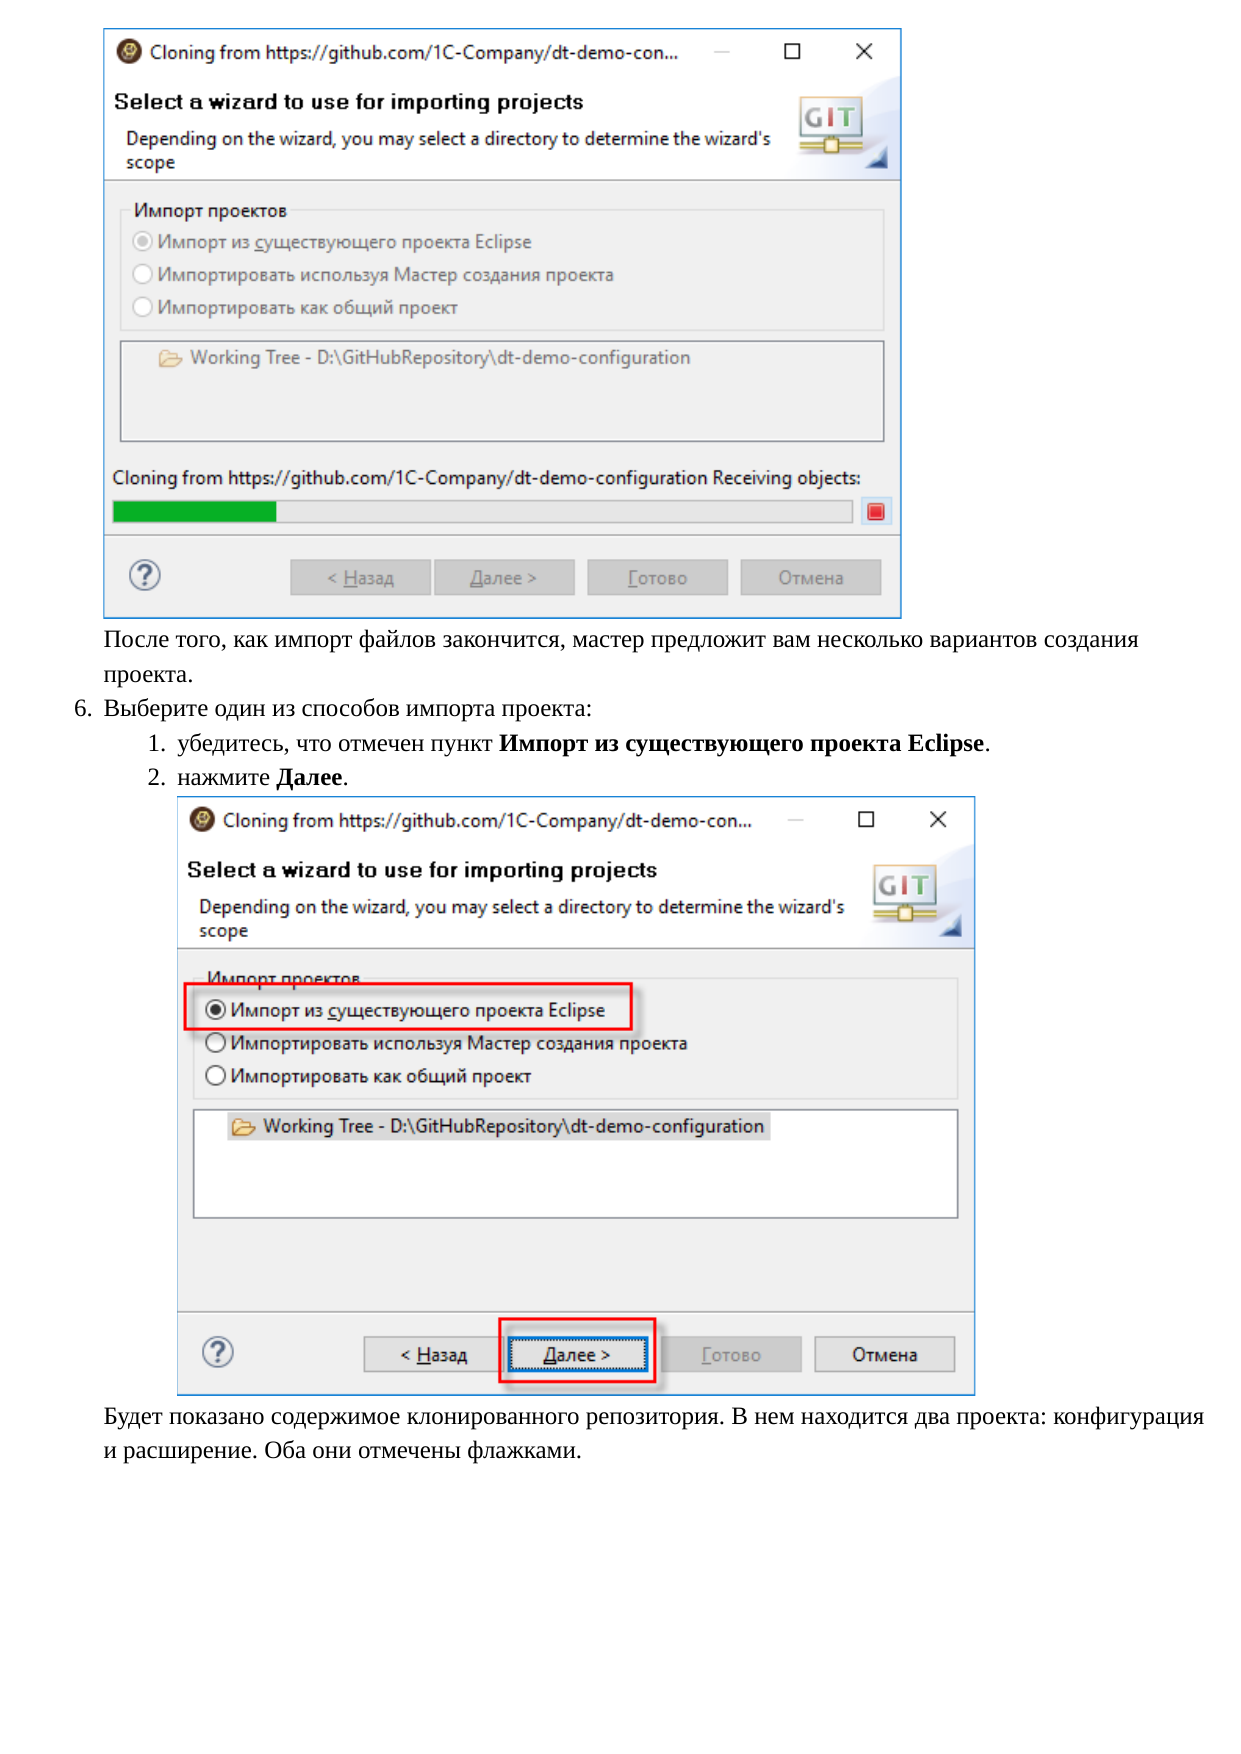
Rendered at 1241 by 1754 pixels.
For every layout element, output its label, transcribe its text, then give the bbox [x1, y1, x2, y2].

list нажмите Далее. [147, 762, 1211, 791]
list После того, как импорт файлов закончится, мастер предложит вам несколько вариантов создания проекта. [74, 624, 1211, 688]
list убедитесь, что отмечен пункт Импорт из существующего проекта Eclipse. [147, 728, 1211, 757]
list Выберите один из способов импорта проекта: [74, 693, 1211, 722]
picture [103, 28, 902, 619]
list Будет показано содержимое клонированного репозитория. В нем находится два проекта: конфигурация и расширение. Оба они отмечены флажками. [74, 1401, 1211, 1464]
picture [177, 796, 976, 1396]
